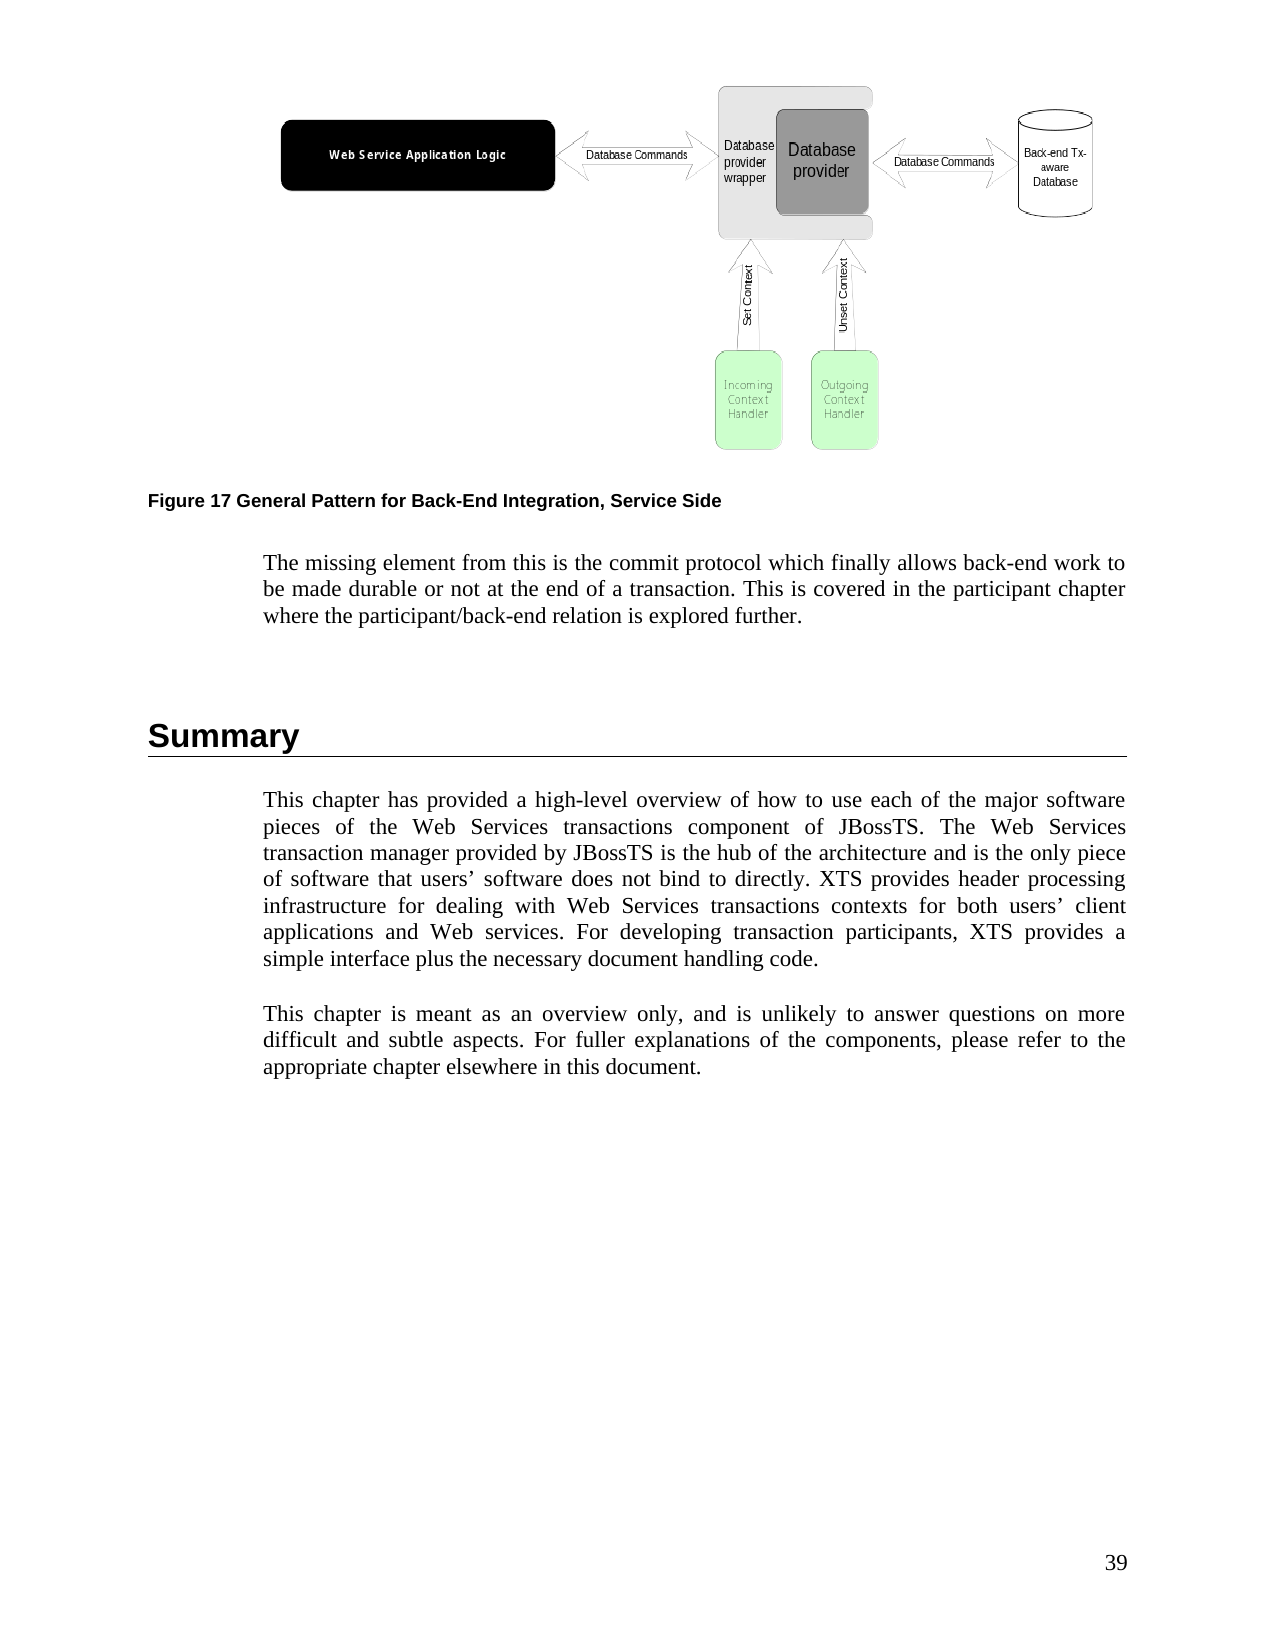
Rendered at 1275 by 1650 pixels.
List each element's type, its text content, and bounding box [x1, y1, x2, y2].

text This chapter has provided a high-level overview of how to use each of the major software pieces of the Web Services transactions component of JBossTS. The Web Services transaction manager provided by JBossTS is the hub of the architecture and is the only piece of software that users’ software does not bind to directly. XTS provides header processing infrastructure for dealing with Web Services transactions contexts for both users’ client applications and Web services. For developing transaction participants, XTS provides a simple interface plus the necessary document handling code. [263, 786, 1127, 971]
text Figure 17 General Pattern for Back-End Integration, Service Side [148, 490, 1127, 511]
text This chapter is meant as an overview only, and is unlikely to answer questions on more difficult and subtle aspects. For fuller explanations of the components, please refer to the appropriate chapter elsewhere in this document. [263, 1000, 1127, 1079]
text The missing element from this is the commit protocol which finally allows back-end work to be made durable or not at the end of a transaction. This is covered in the participant chapter where the participant/back-end relation is explored further. [263, 549, 1127, 628]
subtitle Summary [148, 716, 1127, 756]
